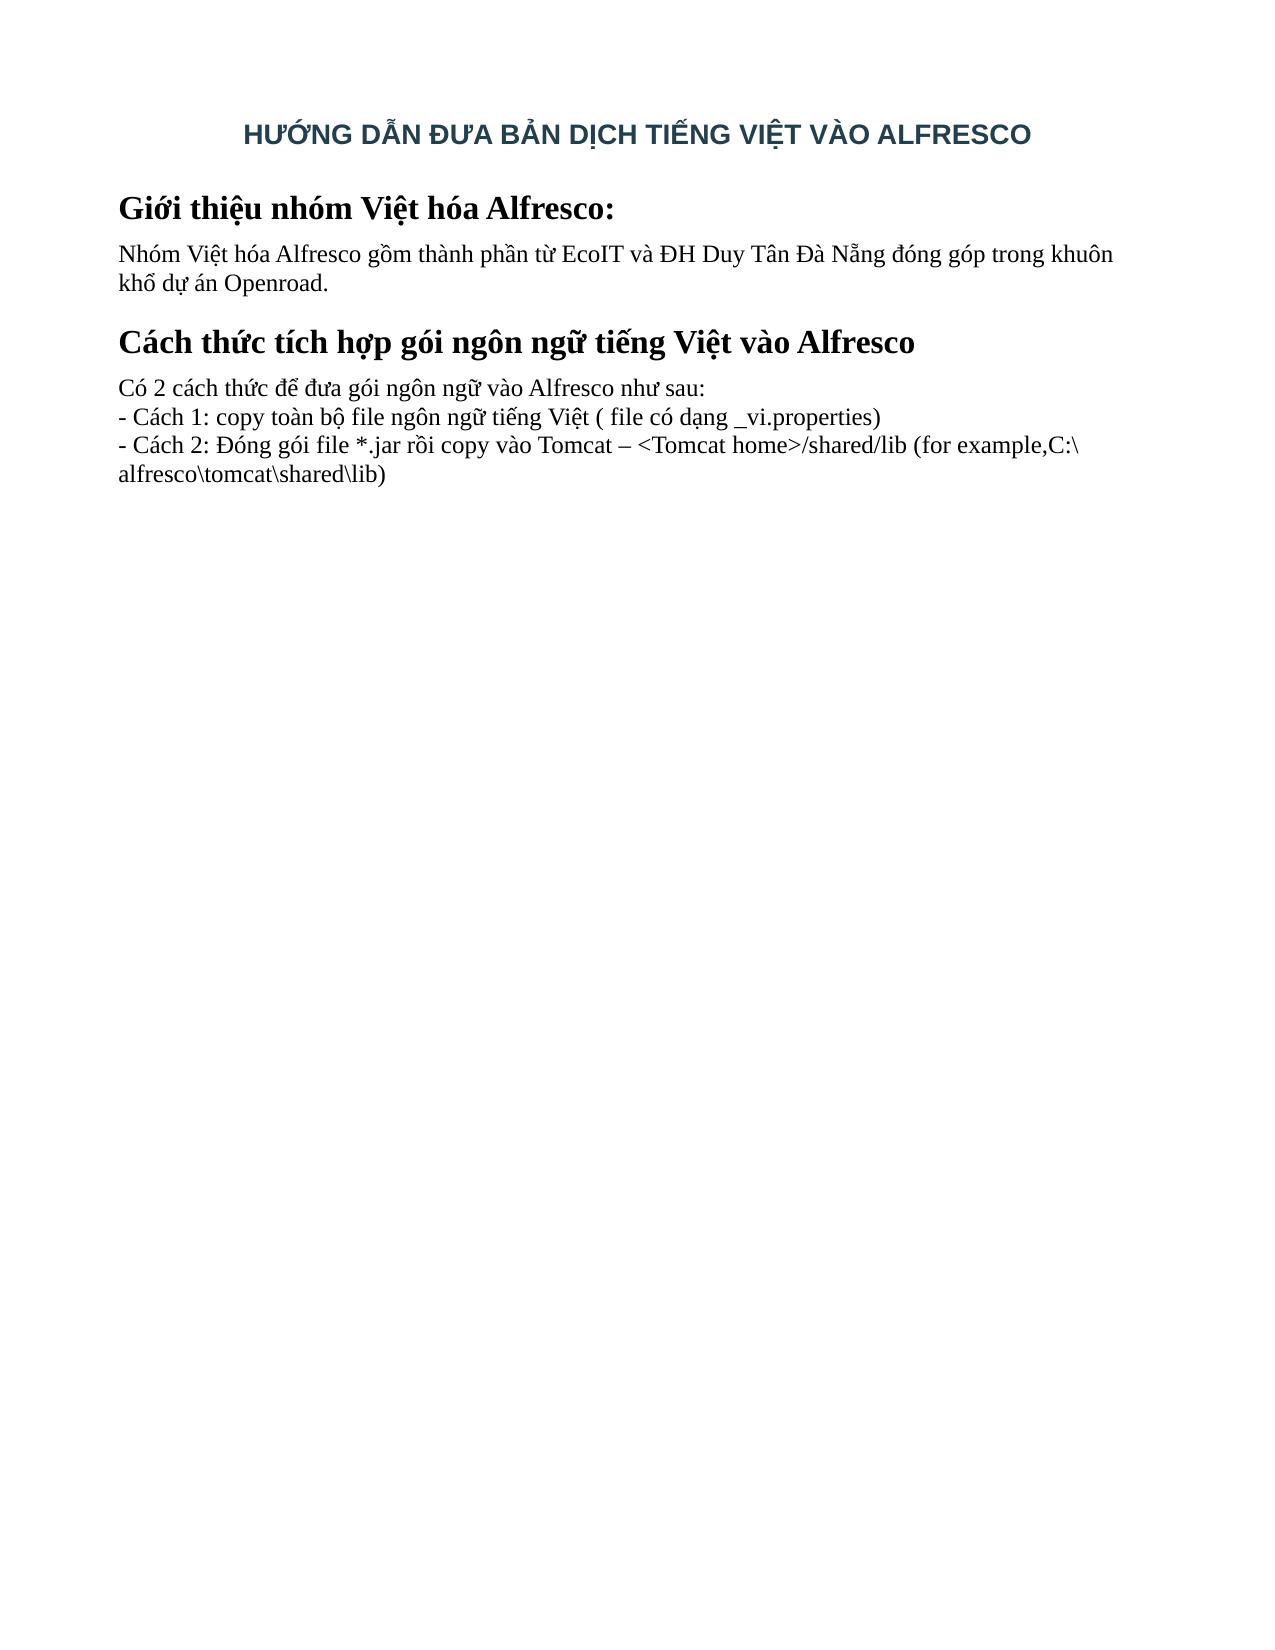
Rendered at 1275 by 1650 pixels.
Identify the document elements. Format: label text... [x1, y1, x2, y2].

text - Cách 1: copy toàn bộ file ngôn ngữ tiếng Việt ( file có dạng _vi.properties) [118, 402, 1157, 430]
subtitle Cách thức tích hợp gói ngôn ngữ tiếng Việt vào Alfresco [118, 322, 1157, 360]
text Có 2 cách thức để đưa gói ngôn ngữ vào Alfresco như sau: [118, 373, 1157, 402]
text Nhóm Việt hóa Alfresco gồm thành phần từ EcoIT và ĐH Duy Tân Đà Nẵng đóng góp trong khuôn khổ dự án Openroad. [118, 239, 1157, 297]
subtitle Giới thiệu nhóm Việt hóa Alfresco: [118, 188, 1157, 227]
text - Cách 2: Đóng gói file *.jar rồi copy vào Tomcat – <Tomcat home>/shared/lib (for example,C:\alfresco\tomcat\shared\lib) [118, 430, 1157, 488]
text HƯỚNG DẪN ĐƯA BẢN DỊCH TIẾNG VIỆT VÀO ALFRESCO [118, 118, 1157, 151]
